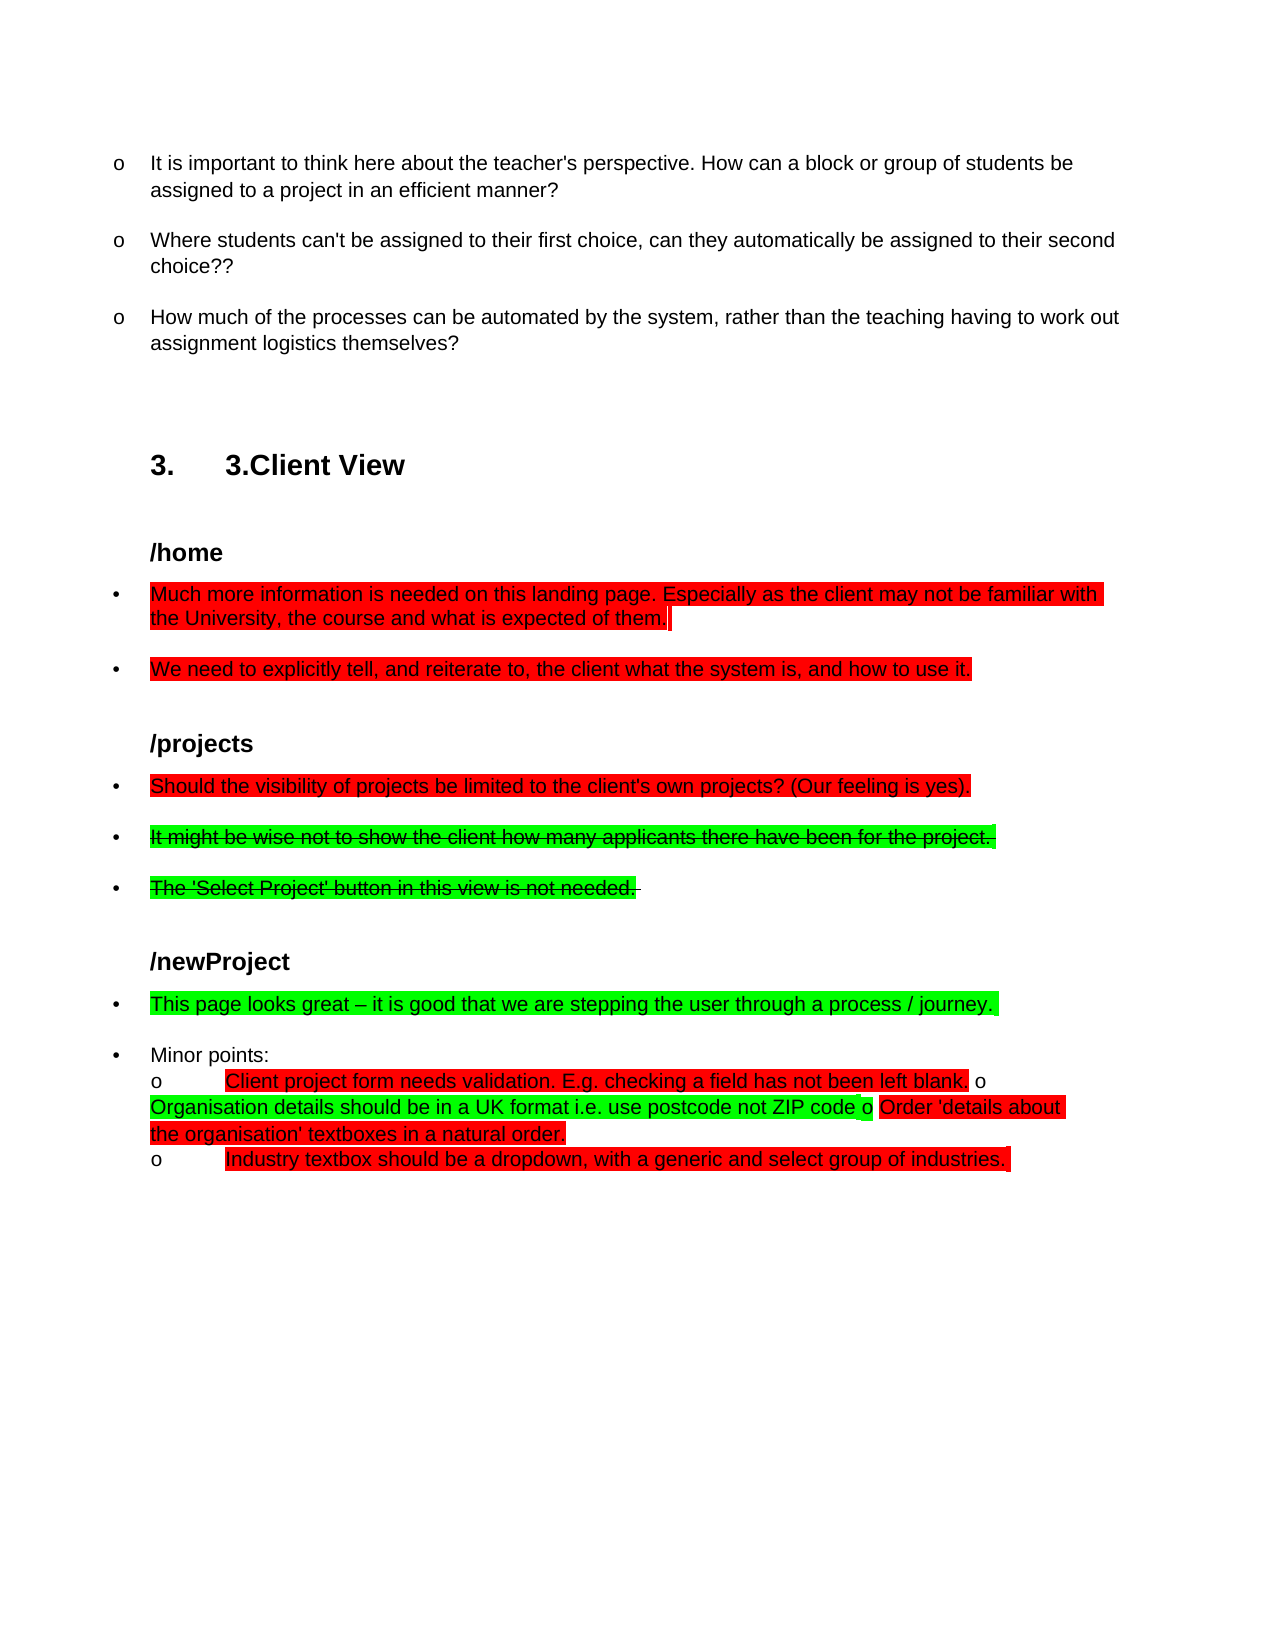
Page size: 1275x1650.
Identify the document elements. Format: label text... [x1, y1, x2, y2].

list Minor points: [112, 1042, 1123, 1067]
list It might be wise not to show the client how many applicants there have been for the project. [112, 824, 1123, 849]
list Industry textbox should be a dropdown, with a generic and select group of industries. [150, 1146, 1084, 1173]
subtitle /home [149, 537, 1123, 566]
list The 'Select Project' button in this view is not needed. [112, 875, 1123, 900]
list Should the visibility of projects be limited to the client's own projects? (Our feeling is yes). [112, 773, 1123, 798]
list Much more information is needed on this landing page. Especially as the client may not be familiar with the University, the course and what is expected of them. [112, 582, 1123, 631]
list This page looks great – it is good that we are stepping the user through a process / journey. [112, 991, 1123, 1016]
list We need to explicitly tell, and reiterate to, the client what the system is, and how to use it. [112, 657, 1123, 682]
list How much of the processes can be automated by the system, rather than the teaching having to work out assignment logistics themselves? [113, 305, 1123, 356]
list Client project form needs validation. E.g. checking a field has not been left blank. o Organisation details should be in a UK format i.e. use postcode not ZIP code o Order 'details about the organisation' textboxes in a natural order. [150, 1068, 1084, 1146]
list Where students can't be assigned to their first choice, can they automatically be assigned to their second choice?? [113, 228, 1123, 279]
list It is important to think here about the teacher's perspective. How can a block or group of students be assigned to a project in an efficient manner? [113, 151, 1123, 202]
subtitle /newProject [149, 947, 1123, 975]
subtitle 3.Client View [150, 448, 1123, 481]
subtitle /projects [149, 729, 1123, 757]
